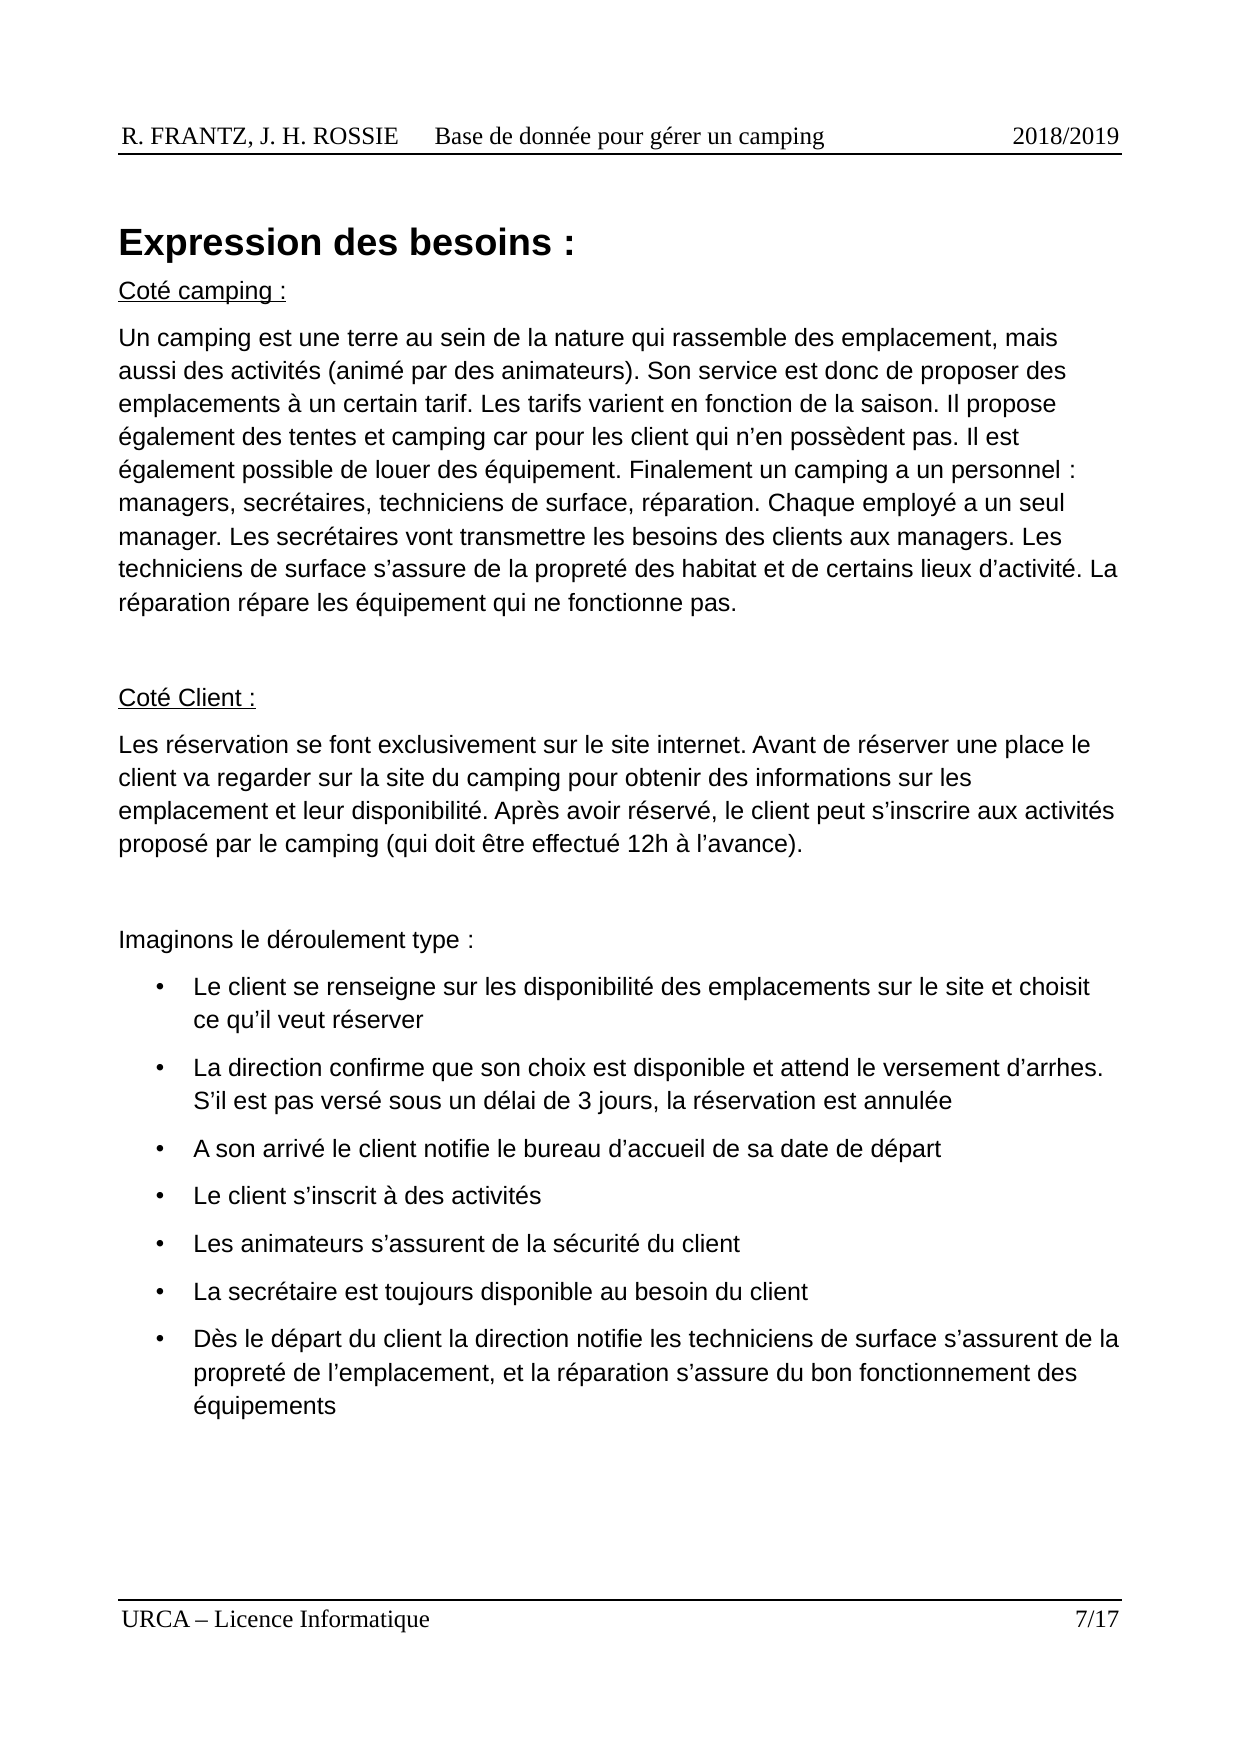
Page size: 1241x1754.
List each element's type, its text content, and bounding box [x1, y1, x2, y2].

list Dès le départ du client la direction notifie les techniciens de surface s’assurent de la propreté de l’emplacement, et la réparation s’assure du bon fonctionnement des équipements [156, 1324, 1122, 1419]
list Les animateurs s’assurent de la sécurité du client [156, 1229, 1122, 1258]
list La secrétaire est toujours disponible au besoin du client [156, 1277, 1122, 1306]
text Imaginons le déroulement type : [118, 924, 1122, 953]
list Le client s’inscrit à des activités [156, 1181, 1122, 1210]
subtitle Expression des besoins : [118, 220, 1122, 263]
list La direction confirme que son choix est disponible et attend le versement d’arrhes. S’il est pas versé sous un délai de 3 jours, la réservation est annulée [156, 1053, 1122, 1115]
text Coté camping : [118, 276, 1122, 304]
list Le client se renseigne sur les disponibilité des emplacements sur le site et choisit ce qu’il veut réserver [156, 972, 1122, 1034]
text Les réservation se font exclusivement sur le site internet. Avant de réserver une place le client va regarder sur la site du camping pour obtenir des informations sur les emplacement et leur disponibilité. Après avoir réservé, le client peut s’inscrire aux activités proposé par le camping (qui doit être effectué 12h à l’avance). [118, 730, 1122, 858]
text Un camping est une terre au sein de la nature qui rassemble des emplacement, mais aussi des activités (animé par des animateurs). Son service est donc de proposer des emplacements à un certain tarif. Les tarifs varient en fonction de la saison. Il propose également des tentes et camping car pour les client qui n’en possèdent pas. Il est également possible de louer des équipement. Finalement un camping a un personnel : managers, secrétaires, techniciens de surface, réparation. Chaque employé a un seul manager. Les secrétaires vont transmettre les besoins des clients aux managers. Les techniciens de surface s’assure de la propreté des habitat et de certains lieux d’activité. La réparation répare les équipement qui ne fonctionne pas. [118, 323, 1122, 616]
list A son arrivé le client notifie le bureau d’accueil de sa date de départ [156, 1134, 1122, 1162]
text Coté Client : [118, 683, 1122, 711]
